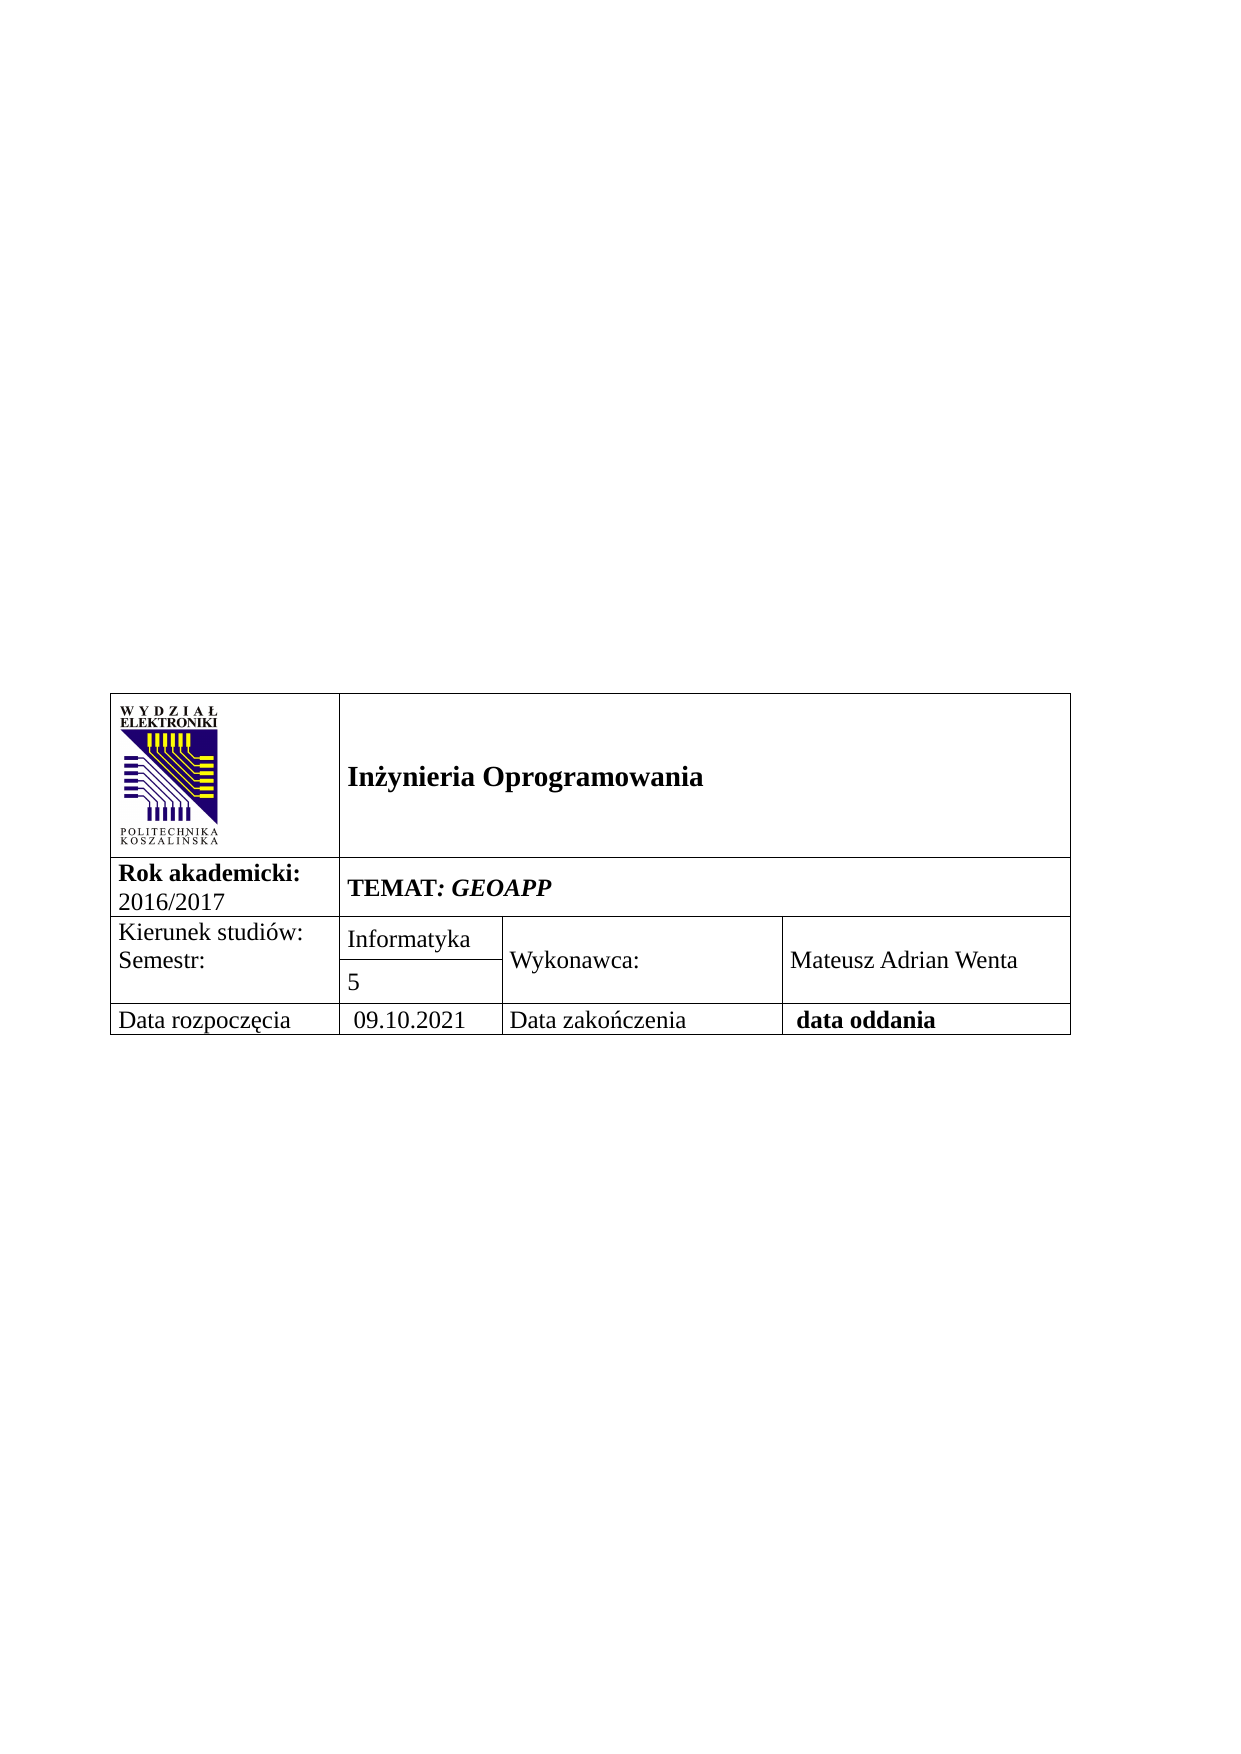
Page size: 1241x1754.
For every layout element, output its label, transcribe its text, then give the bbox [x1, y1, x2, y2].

table_cell 09.10.2021 [340, 1004, 502, 1034]
table_cell Data rozpoczęcia [111, 1004, 339, 1034]
table_cell data oddania [783, 1004, 1070, 1034]
table_header [111, 694, 339, 857]
table_header Inżynieria Oprogramowania [340, 694, 1070, 857]
table_cell 5 [340, 960, 502, 1003]
table_cell Informatyka [340, 917, 502, 959]
table_cell Kierunek studiów: Semestr: [111, 917, 339, 1003]
table_cell Data zakończenia [503, 1004, 782, 1034]
table_cell Mateusz Adrian Wenta [783, 917, 1070, 1003]
table_cell TEMAT: GEOAPP [340, 858, 1070, 916]
table_cell Rok akademicki: 2016/2017 [111, 858, 339, 916]
table_cell Wykonawca: [503, 917, 782, 1003]
